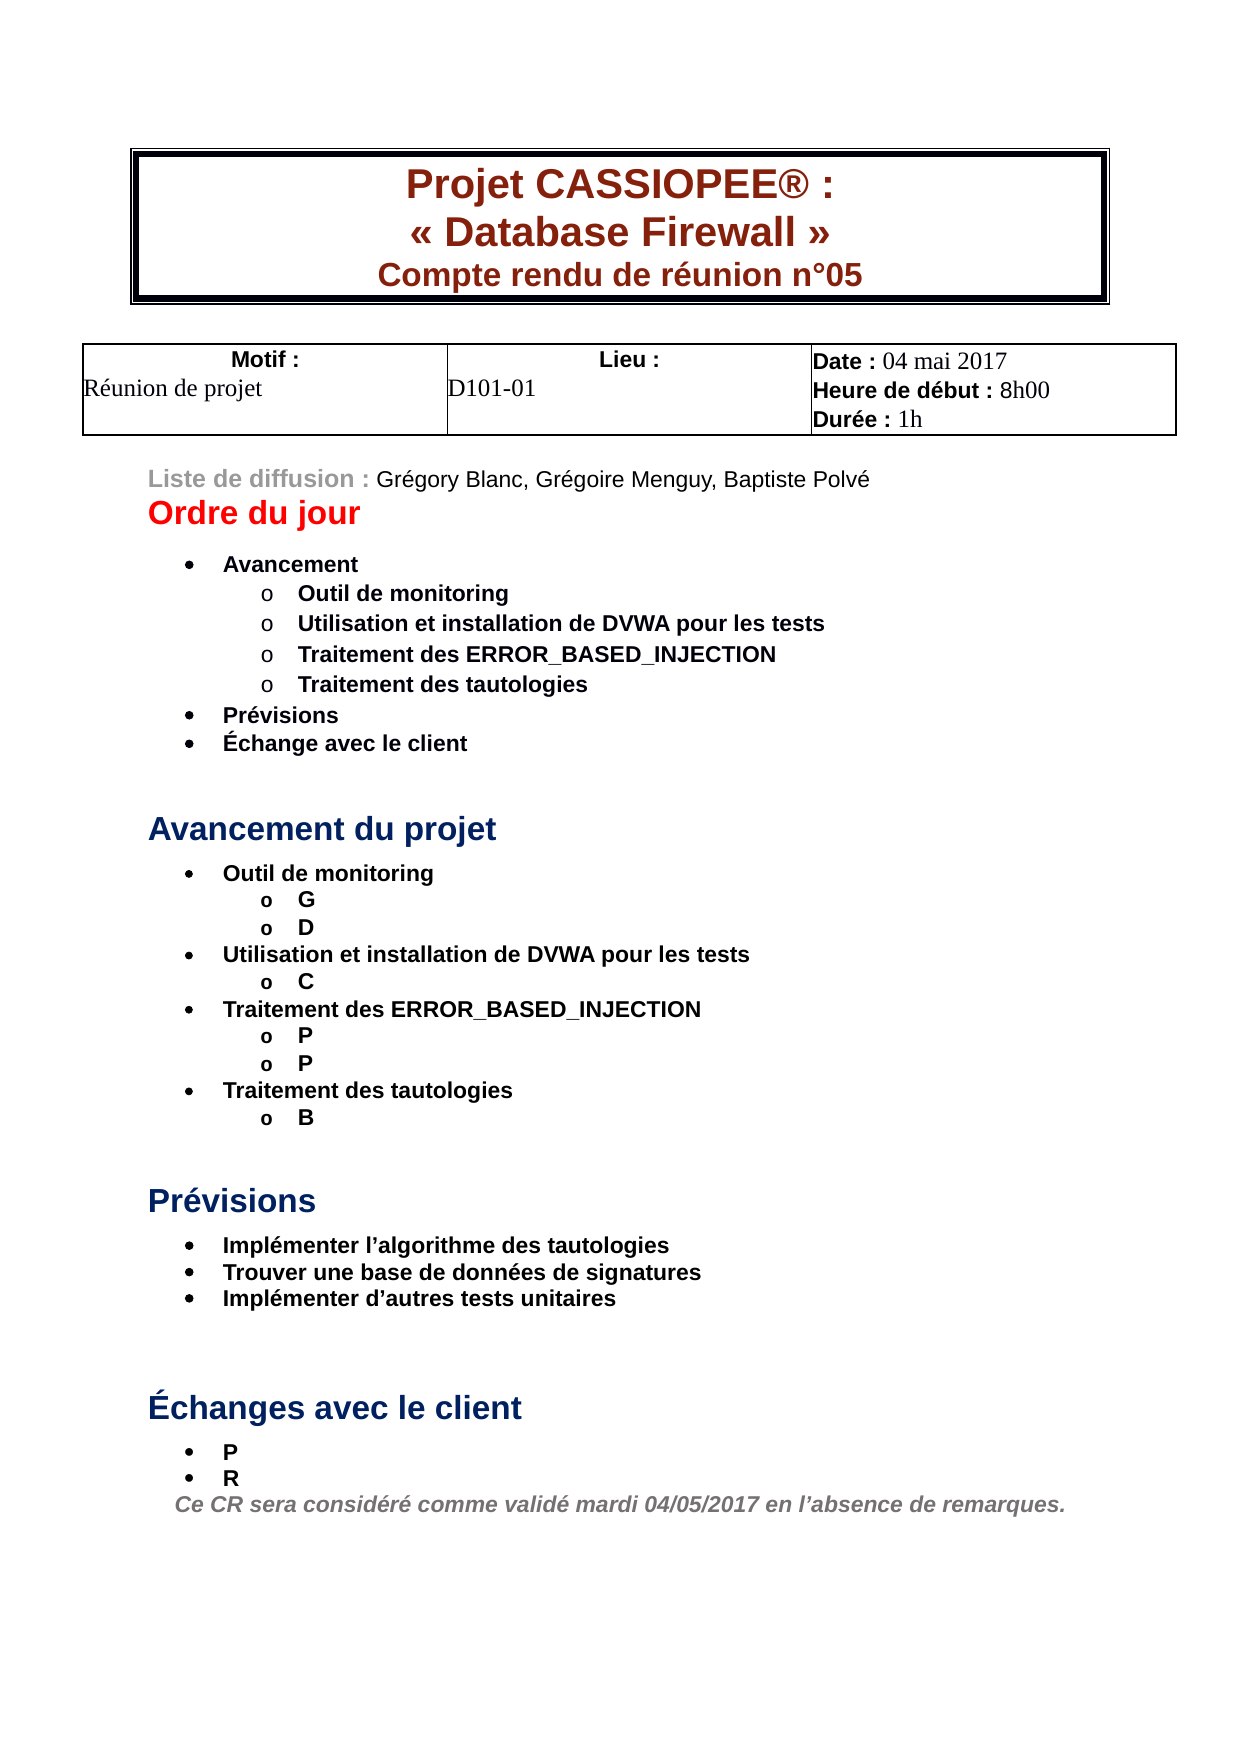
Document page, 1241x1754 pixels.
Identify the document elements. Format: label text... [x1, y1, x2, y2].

text Liste de diffusion : Grégory Blanc, Grégoire Menguy, Baptiste Polvé [148, 464, 1093, 493]
list Traitement des ERROR_BASED_INJECTION [185, 996, 1093, 1022]
list D [260, 914, 1093, 941]
text Compte rendu de réunion n°05 [139, 243, 1101, 295]
subtitle Prévisions [148, 1181, 1093, 1220]
list Utilisation et installation de DVWA pour les tests [185, 941, 1093, 968]
text « Database Firewall » [148, 207, 1093, 243]
table_header Date : 04 mai 2017 Heure de début : 8h00 Durée : 1h [812, 345, 1175, 434]
list Implémenter d’autres tests unitaires [185, 1285, 1093, 1311]
list Échange avec le client [185, 730, 1093, 757]
list Traitement des tautologies [185, 1077, 1093, 1104]
list R [185, 1465, 1093, 1491]
text Ordre du jour [148, 493, 1093, 532]
list Implémenter l’algorithme des tautologies [185, 1232, 1093, 1259]
list G [260, 886, 1093, 914]
list Traitement des tautologies [260, 671, 1093, 700]
text Projet CASSIOPEE® : [139, 157, 1101, 207]
table_header Lieu : D101-01 [448, 345, 811, 434]
subtitle Échanges avec le client [148, 1388, 1093, 1426]
text Ce CR sera considéré comme validé mardi 04/05/2017 en l’absence de remarques. [148, 1491, 1093, 1518]
list Avancement [185, 551, 1093, 578]
table_header Motif : Réunion de projet [84, 345, 447, 434]
list Outil de monitoring [260, 580, 1093, 608]
list B [260, 1104, 1093, 1131]
list Utilisation et installation de DVWA pour les tests [260, 610, 1093, 639]
list Traitement des ERROR_BASED_INJECTION [260, 641, 1093, 669]
list P [185, 1439, 1093, 1465]
list Prévisions [185, 702, 1093, 728]
list C [260, 968, 1093, 996]
list Trouver une base de données de signatures [185, 1259, 1093, 1285]
subtitle Avancement du projet [148, 809, 1093, 847]
list P [260, 1049, 1093, 1077]
list Outil de monitoring [185, 860, 1093, 886]
list P [260, 1022, 1093, 1049]
